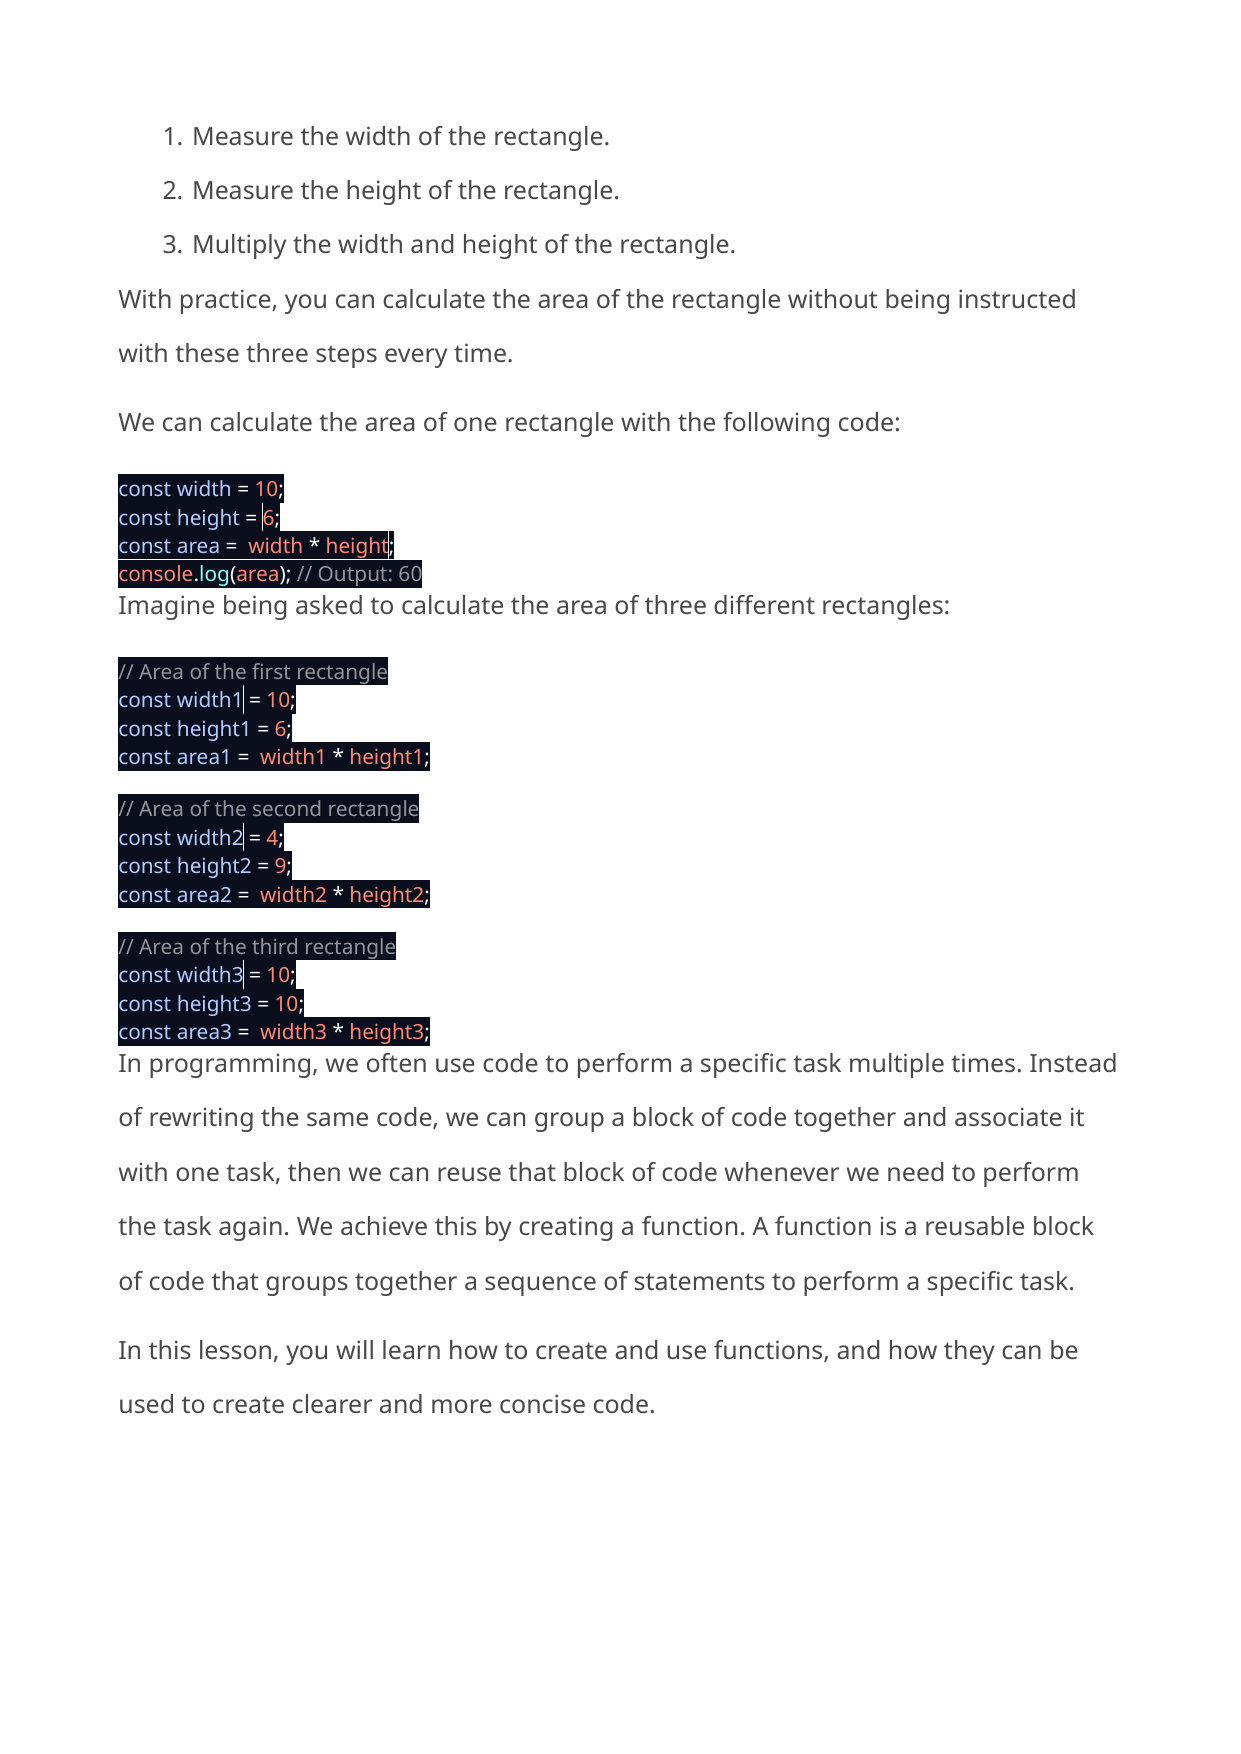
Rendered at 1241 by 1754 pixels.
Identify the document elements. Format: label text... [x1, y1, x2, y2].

text // Area of the second rectangle [118, 794, 1122, 823]
text // Area of the first rectangle [118, 657, 1122, 685]
text In this lesson, you will learn how to create and use functions, and how they can be used to create clearer and more concise code. [118, 1332, 1122, 1421]
text const height3 = 10; [118, 989, 1122, 1017]
text const width1 = 10; [118, 685, 1122, 714]
text const width2 = 4; [118, 823, 1122, 851]
text const width = 10; [118, 474, 1122, 503]
text const area3 = width3 * height3; [118, 1017, 1122, 1046]
text const height2 = 9; [118, 851, 1122, 880]
text With practice, you can calculate the area of the rectangle without being instructed with these three steps every time. [118, 282, 1122, 370]
text const area2 = width2 * height2; [118, 880, 1122, 908]
list Multiply the width and height of the rectangle. [162, 227, 1122, 261]
text In programming, we often use code to perform a specific task multiple times. Instead of rewriting the same code, we can group a block of code together and associate it with one task, then we can reuse that block of code whenever we need to perform the task again. We achieve this by creating a function. A function is a reusable block of code that groups together a sequence of statements to perform a specific task. [118, 1046, 1122, 1297]
text // Area of the third rectangle [118, 932, 1122, 960]
list Measure the height of the rectangle. [162, 173, 1122, 207]
list Measure the width of the rectangle. [162, 118, 1122, 152]
text const width3 = 10; [118, 960, 1122, 989]
text const area = width * height; [118, 531, 1122, 559]
text const height = 6; [118, 503, 1122, 531]
text const height1 = 6; [118, 714, 1122, 742]
text We can calculate the area of one rectangle with the following code: [118, 405, 1122, 439]
text const area1 = width1 * height1; [118, 742, 1122, 771]
text console.log(area); // Output: 60 [118, 559, 1122, 588]
text Imagine being asked to calculate the area of three different rectangles: [118, 588, 1122, 622]
